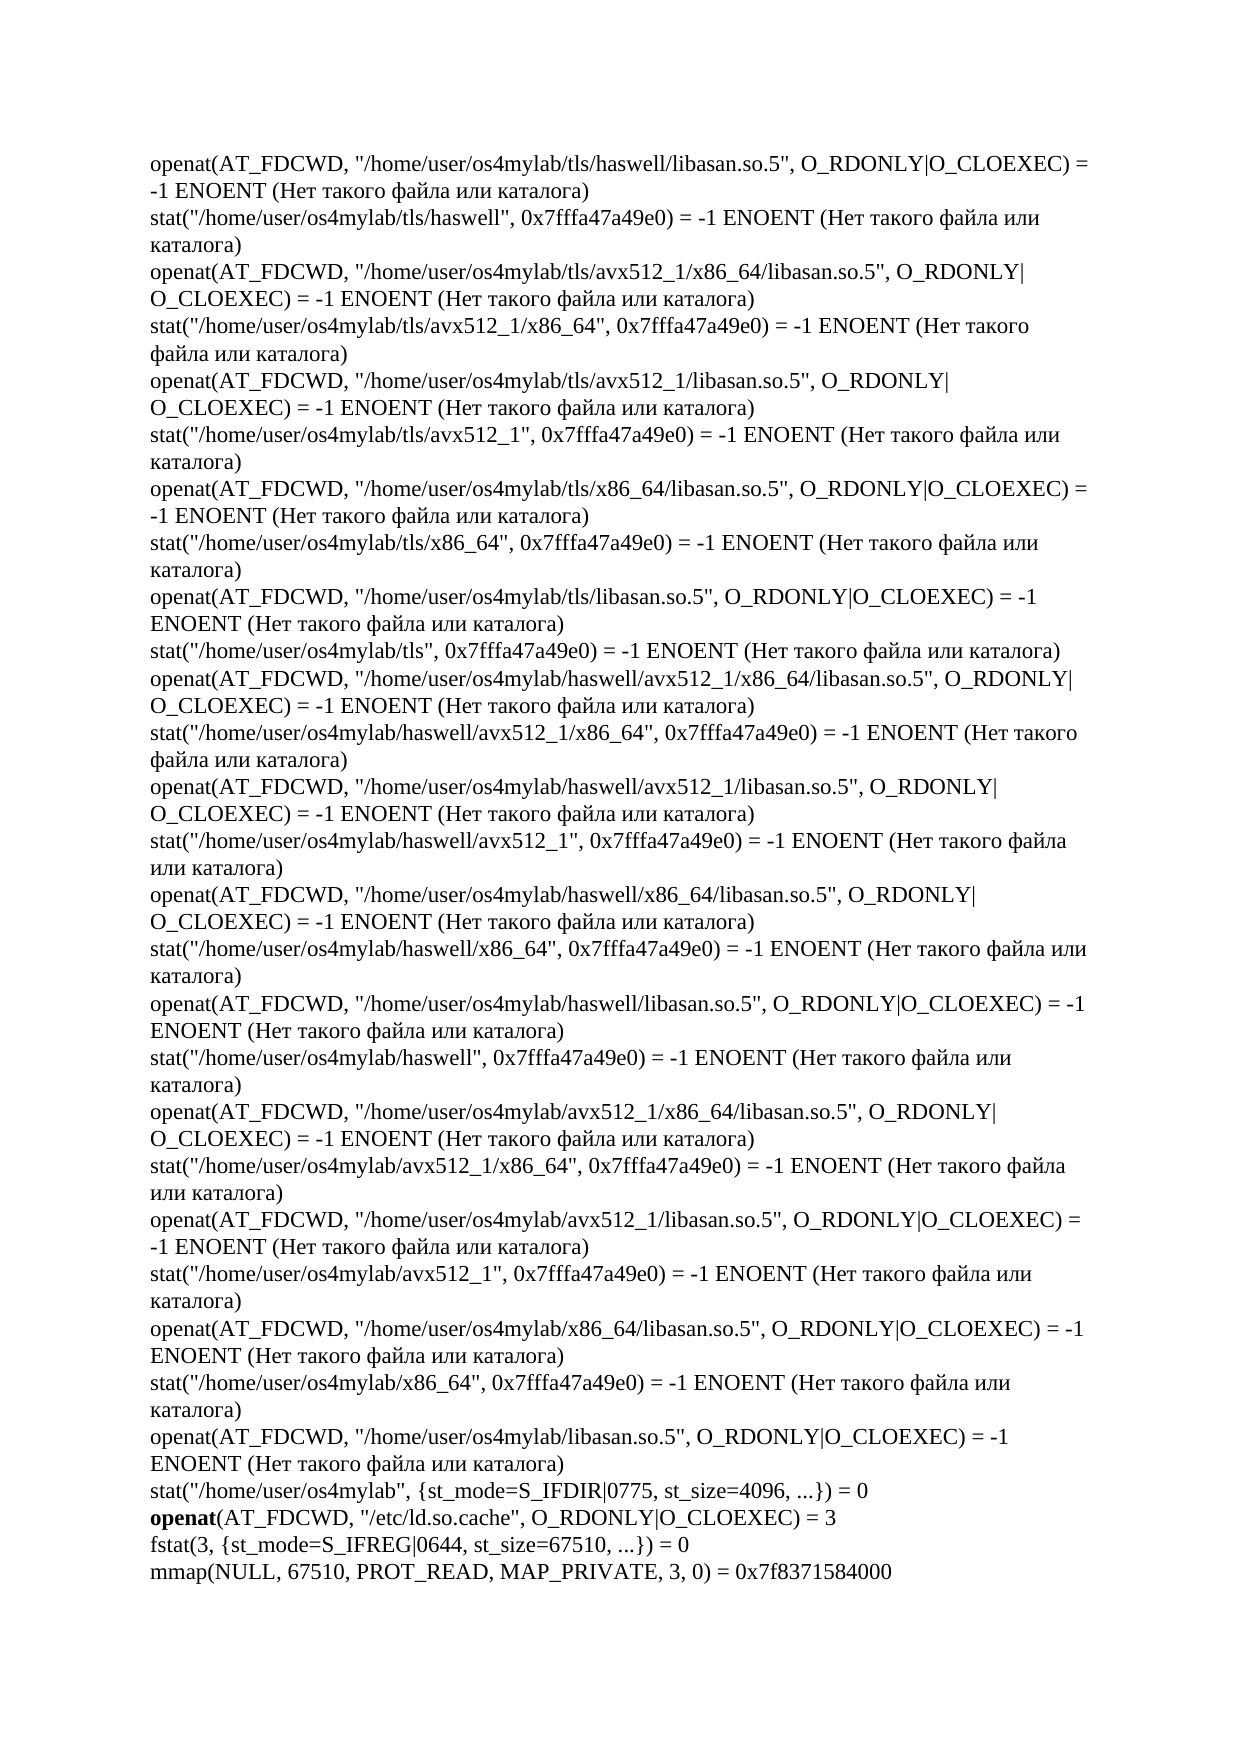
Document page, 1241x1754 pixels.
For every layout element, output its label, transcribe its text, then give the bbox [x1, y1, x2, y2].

text openat(AT_FDCWD, "/home/user/os4mylab/x86_64/libasan.so.5", O_RDONLY|O_CLOEXEC) = -1 ENOENT (Нет такого файла или каталога) [150, 1314, 1090, 1368]
text openat(AT_FDCWD, "/home/user/os4mylab/tls/libasan.so.5", O_RDONLY|O_CLOEXEC) = -1 ENOENT (Нет такого файла или каталога) [150, 583, 1090, 637]
text fstat(3, {st_mode=S_IFREG|0644, st_size=67510, ...}) = 0 [150, 1531, 1090, 1558]
text stat("/home/user/os4mylab/x86_64", 0x7fffa47a49e0) = -1 ENOENT (Нет такого файла или каталога) [150, 1369, 1090, 1422]
text stat("/home/user/os4mylab/tls/avx512_1/x86_64", 0x7fffa47a49e0) = -1 ENOENT (Нет такого файла или каталога) [150, 312, 1090, 366]
text stat("/home/user/os4mylab/tls/avx512_1", 0x7fffa47a49e0) = -1 ENOENT (Нет такого файла или каталога) [150, 421, 1090, 474]
text stat("/home/user/os4mylab/avx512_1", 0x7fffa47a49e0) = -1 ENOENT (Нет такого файла или каталога) [150, 1260, 1090, 1314]
text stat("/home/user/os4mylab/tls/haswell", 0x7fffa47a49e0) = -1 ENOENT (Нет такого файла или каталога) [150, 204, 1090, 258]
text openat(AT_FDCWD, "/home/user/os4mylab/haswell/libasan.so.5", O_RDONLY|O_CLOEXEC) = -1 ENOENT (Нет такого файла или каталога) [150, 989, 1090, 1043]
text stat("/home/user/os4mylab/avx512_1/x86_64", 0x7fffa47a49e0) = -1 ENOENT (Нет такого файла или каталога) [150, 1152, 1090, 1206]
text mmap(NULL, 67510, PROT_READ, MAP_PRIVATE, 3, 0) = 0x7f8371584000 [150, 1558, 1090, 1585]
text openat(AT_FDCWD, "/home/user/os4mylab/haswell/avx512_1/x86_64/libasan.so.5", O_RDONLY|O_CLOEXEC) = -1 ENOENT (Нет такого файла или каталога) [150, 664, 1090, 718]
text stat("/home/user/os4mylab/haswell/avx512_1/x86_64", 0x7fffa47a49e0) = -1 ENOENT (Нет такого файла или каталога) [150, 719, 1090, 772]
text stat("/home/user/os4mylab/tls/x86_64", 0x7fffa47a49e0) = -1 ENOENT (Нет такого файла или каталога) [150, 529, 1090, 583]
text openat(AT_FDCWD, "/home/user/os4mylab/tls/haswell/libasan.so.5", O_RDONLY|O_CLOEXEC) = -1 ENOENT (Нет такого файла или каталога) [150, 150, 1090, 203]
text openat(AT_FDCWD, "/home/user/os4mylab/avx512_1/libasan.so.5", O_RDONLY|O_CLOEXEC) = -1 ENOENT (Нет такого файла или каталога) [150, 1206, 1090, 1260]
text openat(AT_FDCWD, "/home/user/os4mylab/libasan.so.5", O_RDONLY|O_CLOEXEC) = -1 ENOENT (Нет такого файла или каталога) [150, 1423, 1090, 1476]
text openat(AT_FDCWD, "/etc/ld.so.cache", O_RDONLY|O_CLOEXEC) = 3 [150, 1504, 1090, 1531]
text stat("/home/user/os4mylab", {st_mode=S_IFDIR|0775, st_size=4096, ...}) = 0 [150, 1477, 1090, 1503]
text openat(AT_FDCWD, "/home/user/os4mylab/avx512_1/x86_64/libasan.so.5", O_RDONLY|O_CLOEXEC) = -1 ENOENT (Нет такого файла или каталога) [150, 1098, 1090, 1151]
text stat("/home/user/os4mylab/haswell", 0x7fffa47a49e0) = -1 ENOENT (Нет такого файла или каталога) [150, 1044, 1090, 1097]
text stat("/home/user/os4mylab/haswell/x86_64", 0x7fffa47a49e0) = -1 ENOENT (Нет такого файла или каталога) [150, 935, 1090, 989]
text openat(AT_FDCWD, "/home/user/os4mylab/tls/avx512_1/libasan.so.5", O_RDONLY|O_CLOEXEC) = -1 ENOENT (Нет такого файла или каталога) [150, 367, 1090, 420]
text openat(AT_FDCWD, "/home/user/os4mylab/tls/x86_64/libasan.so.5", O_RDONLY|O_CLOEXEC) = -1 ENOENT (Нет такого файла или каталога) [150, 475, 1090, 528]
text openat(AT_FDCWD, "/home/user/os4mylab/haswell/avx512_1/libasan.so.5", O_RDONLY|O_CLOEXEC) = -1 ENOENT (Нет такого файла или каталога) [150, 773, 1090, 826]
text openat(AT_FDCWD, "/home/user/os4mylab/haswell/x86_64/libasan.so.5", O_RDONLY|O_CLOEXEC) = -1 ENOENT (Нет такого файла или каталога) [150, 881, 1090, 935]
text openat(AT_FDCWD, "/home/user/os4mylab/tls/avx512_1/x86_64/libasan.so.5", O_RDONLY|O_CLOEXEC) = -1 ENOENT (Нет такого файла или каталога) [150, 258, 1090, 312]
text stat("/home/user/os4mylab/haswell/avx512_1", 0x7fffa47a49e0) = -1 ENOENT (Нет такого файла или каталога) [150, 827, 1090, 881]
text stat("/home/user/os4mylab/tls", 0x7fffa47a49e0) = -1 ENOENT (Нет такого файла или каталога) [150, 637, 1090, 664]
